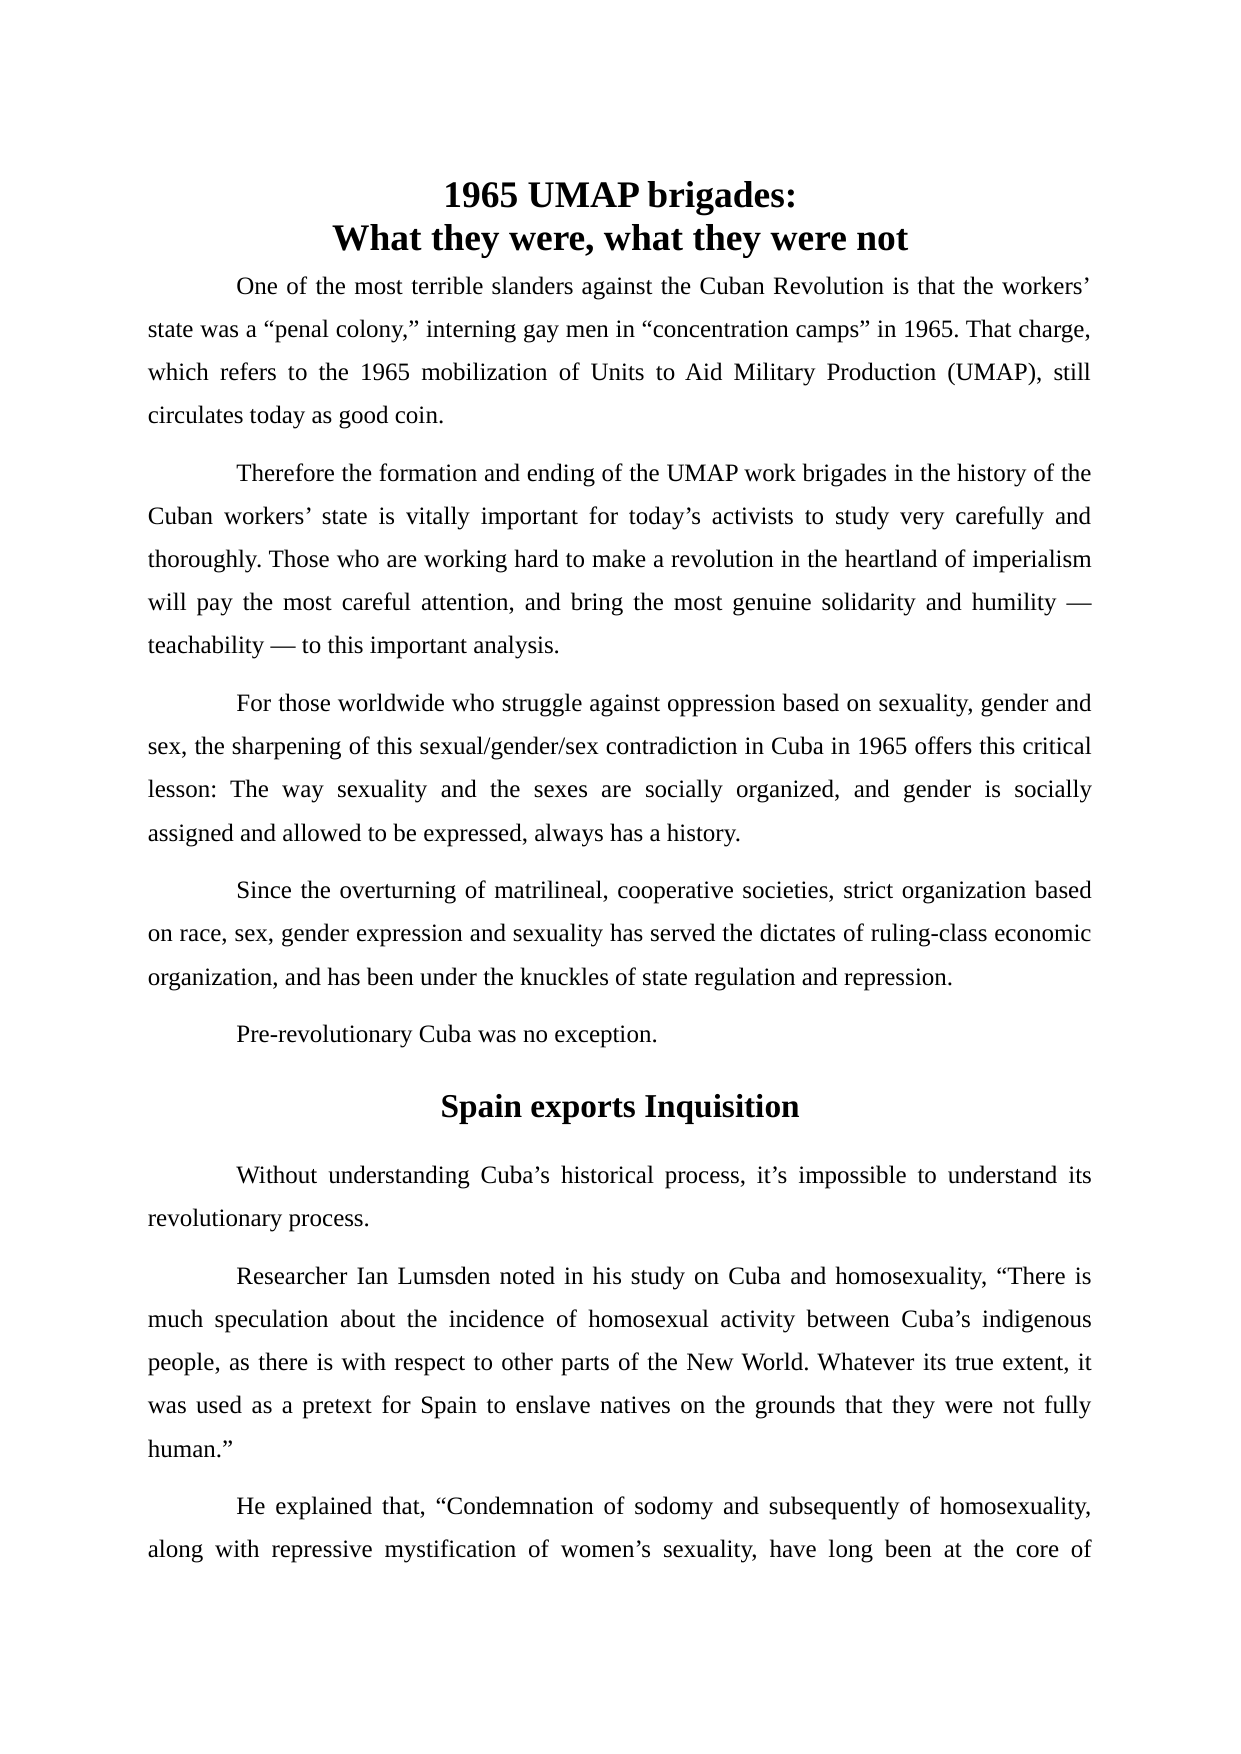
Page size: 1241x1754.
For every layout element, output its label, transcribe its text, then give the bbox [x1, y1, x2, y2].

text He explained that, “Condemnation of sodomy and subsequently of homosexuality, along with repressive mystification of women’s sexuality, have long been at the core of [148, 1491, 1093, 1563]
subtitle 1965 UMAP brigades: What they were, what they were not [148, 172, 1093, 259]
text Researcher Ian Lumsden noted in his study on Cuba and homosexuality, “There is much speculation about the incidence of homosexual activity between Cuba’s indigenous people, as there is with respect to other parts of the New World. Whatever its true extent, it was used as a pretext for Spain to enslave natives on the grounds that they were not fully human.” [148, 1261, 1093, 1462]
text Since the overturning of matrilineal, cooperative societies, strict organization based on race, sex, gender expression and sexuality has served the dictates of ruling-class economic organization, and has been under the knuckles of state regulation and repression. [148, 875, 1093, 990]
text One of the most terrible slanders against the Cuban Revolution is that the workers’ state was a “penal colony,” interning gay men in “concentration camps” in 1965. That charge, which refers to the 1965 mobilization of Units to Aid Military Production (UMAP), still circulates today as good coin. [148, 271, 1093, 429]
text Pre-revolutionary Cuba was no exception. [148, 1019, 1093, 1048]
text Therefore the formation and ending of the UMAP work brigades in the history of the Cuban workers’ state is vitally important for today’s activists to study very carefully and thoroughly. Those who are working hard to make a revolution in the heartland of imperialism will pay the most careful attention, and bring the most genuine solidarity and humility — teachability — to this important analysis. [148, 458, 1093, 659]
text For those worldwide who struggle against oppression based on sexuality, gender and sex, the sharpening of this sexual/gender/sex contradiction in Cuba in 1965 offers this critical lesson: The way sexuality and the sexes are socially organized, and gender is socially assigned and allowed to be expressed, always has a history. [148, 688, 1093, 846]
text Without understanding Cuba’s historical process, it’s impossible to understand its revolutionary process. [148, 1160, 1093, 1232]
subtitle Spain exports Inquisition [148, 1086, 1093, 1124]
